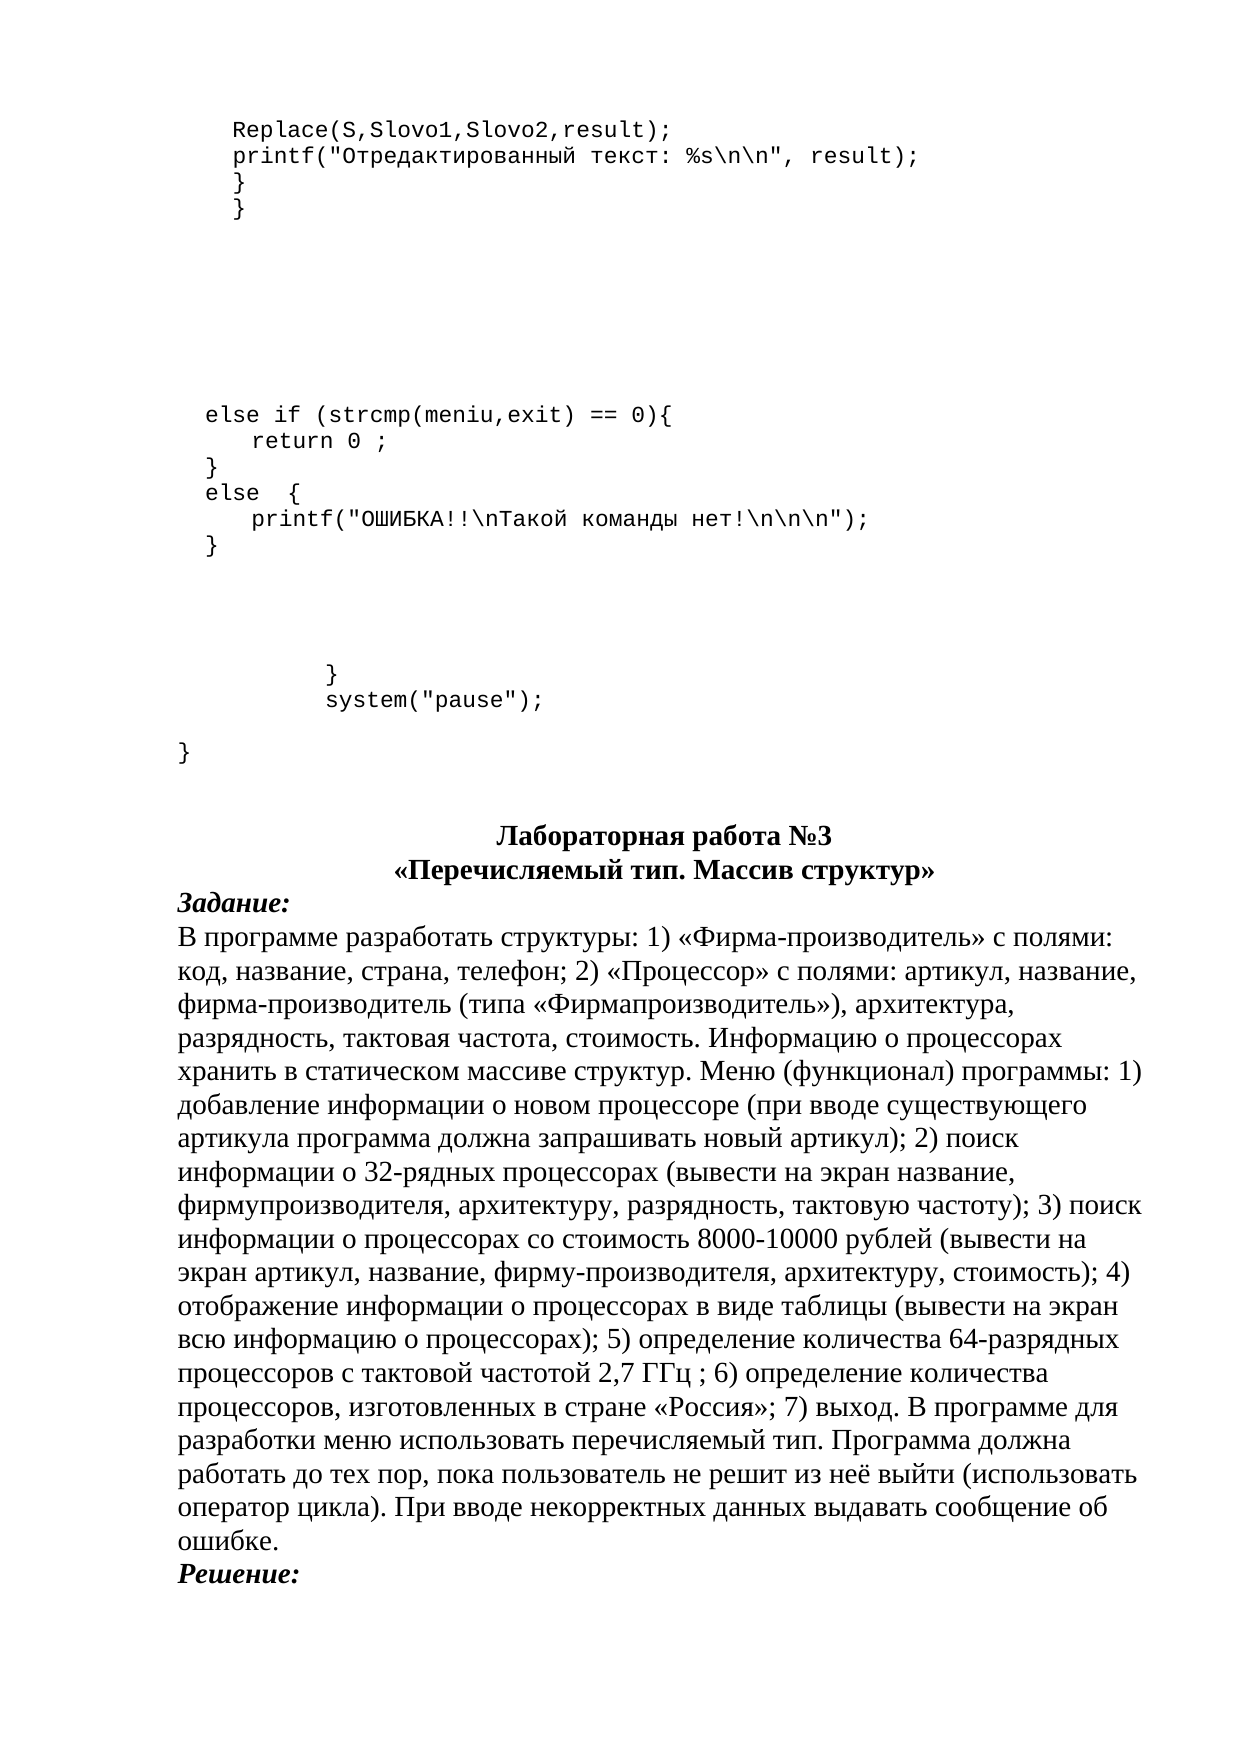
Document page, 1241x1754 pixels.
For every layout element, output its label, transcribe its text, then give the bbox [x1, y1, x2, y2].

text printf("ОШИБКА!!\nТакой команды нет!\n\n\n"); [177, 507, 1152, 533]
text system("pause"); [177, 689, 1152, 715]
text Решение: [177, 1556, 1152, 1590]
text } [177, 741, 1152, 767]
text } [177, 196, 1152, 222]
text } [177, 170, 1152, 196]
text else if (strcmp(meniu,exit) == 0){ [177, 403, 1152, 429]
text «Перечисляемый тип. Массив структур» [177, 852, 1152, 886]
text В программе разработать структуры: 1) «Фирма-производитель» с полями: код, название, страна, телефон; 2) «Процессор» с полями: артикул, название, фирма-производитель (типа «Фирмапроизводитель»), архитектура, разрядность, тактовая частота, стоимость. Информацию о процессорах хранить в статическом массиве структур. Меню (функционал) программы: 1) добавление информации о новом процессоре (при вводе существующего артикула программа должна запрашивать новый артикул); 2) поиск информации о 32-рядных процессорах (вывести на экран название, фирмупроизводителя, архитектуру, разрядность, тактовую частоту); 3) поиск информации о процессорах со стоимость 8000-10000 рублей (вывести на экран артикул, название, фирму-производителя, архитектуру, стоимость); 4) отображение информации о процессорах в виде таблицы (вывести на экран всю информацию о процессорах); 5) определение количества 64-разрядных процессоров с тактовой частотой 2,7 ГГц ; 6) определение количества процессоров, изготовленных в стране «Россия»; 7) выход. В программе для разработки меню использовать перечисляемый тип. Программа должна работать до тех пор, пока пользователь не решит из неё выйти (использовать оператор цикла). При вводе некорректных данных выдавать сообщение об ошибке. [177, 919, 1152, 1556]
text printf("Отредактированный текст: %s\n\n", result); [177, 144, 1152, 170]
text else { [177, 481, 1152, 507]
text } [177, 455, 1152, 481]
text Лабораторная работа №3 [177, 818, 1152, 852]
text Replace(S,Slovo1,Slovo2,result); [177, 118, 1152, 144]
text return 0 ; [177, 429, 1152, 455]
text } [177, 663, 1152, 689]
text Задание: [177, 886, 1152, 919]
text } [177, 533, 1152, 559]
